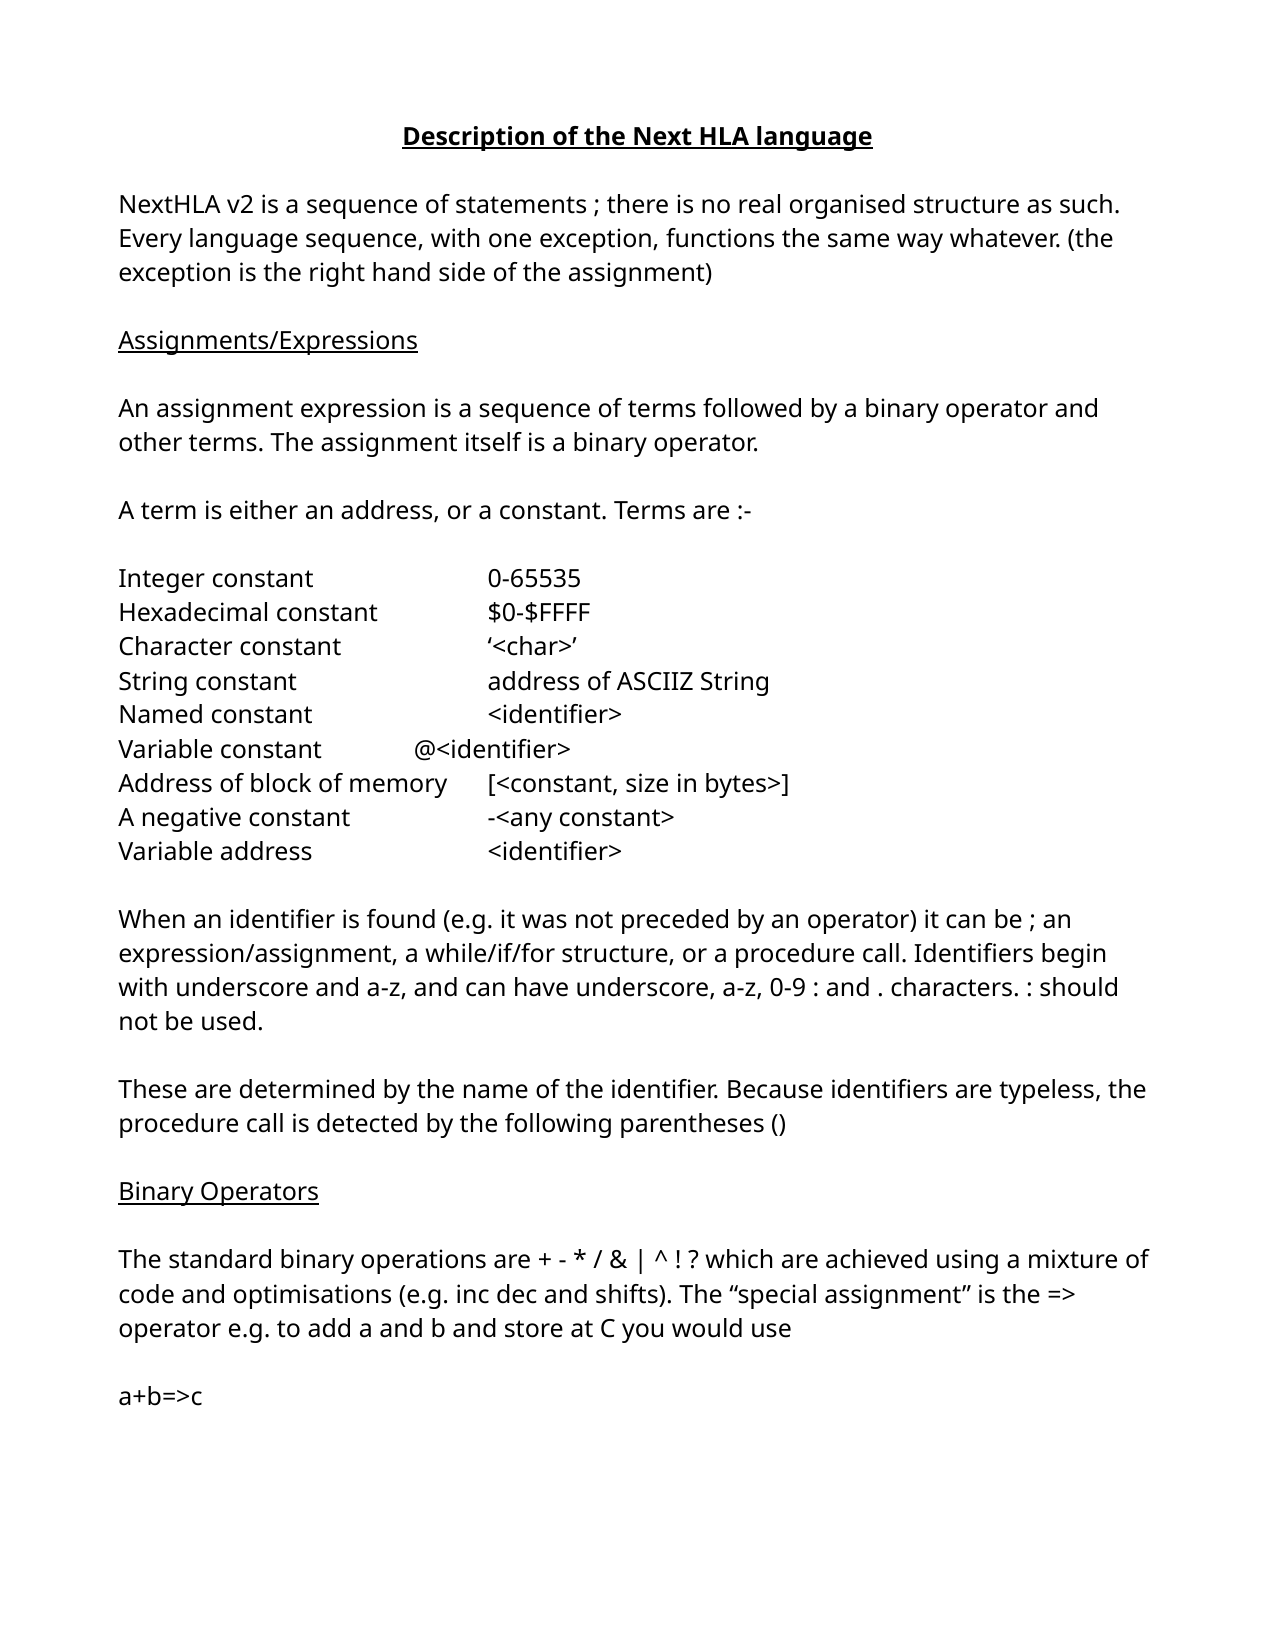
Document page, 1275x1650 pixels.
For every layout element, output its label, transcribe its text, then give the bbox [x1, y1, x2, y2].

text A negative constant -<any constant> [118, 799, 1157, 833]
text The standard binary operations are + - * / & | ^ ! ? which are achieved using a mixture of code and optimisations (e.g. inc dec and shifts). The “special assignment” is the => operator e.g. to add a and b and store at C you would use [118, 1242, 1157, 1344]
text A term is either an address, or a constant. Terms are :- [118, 493, 1157, 527]
text Character constant ‘<char>’ [118, 629, 1157, 663]
text Integer constant 0-65535 [118, 561, 1157, 595]
text Description of the Next HLA language [118, 118, 1157, 152]
text Binary Operators [118, 1174, 1157, 1208]
text Variable constant @<identifier> [118, 731, 1157, 765]
text An assignment expression is a sequence of terms followed by a binary operator and other terms. The assignment itself is a binary operator. [118, 391, 1157, 459]
text Hexadecimal constant $0-$FFFF [118, 595, 1157, 629]
text Named constant <identifier> [118, 697, 1157, 731]
text Assignments/Expressions [118, 322, 1157, 357]
text Address of block of memory [<constant, size in bytes>] [118, 765, 1157, 799]
text Variable address <identifier> [118, 833, 1157, 867]
text a+b=>c [118, 1378, 1157, 1412]
text When an identifier is found (e.g. it was not preceded by an operator) it can be ; an expression/assignment, a while/if/for structure, or a procedure call. Identifiers begin with underscore and a-z, and can have underscore, a-z, 0-9 : and . characters. : should not be used. [118, 902, 1157, 1038]
text These are determined by the name of the identifier. Because identifiers are typeless, the procedure call is detected by the following parentheses () [118, 1072, 1157, 1140]
text String constant address of ASCIIZ String [118, 663, 1157, 697]
text NextHLA v2 is a sequence of statements ; there is no real organised structure as such. Every language sequence, with one exception, functions the same way whatever. (the exception is the right hand side of the assignment) [118, 186, 1157, 288]
